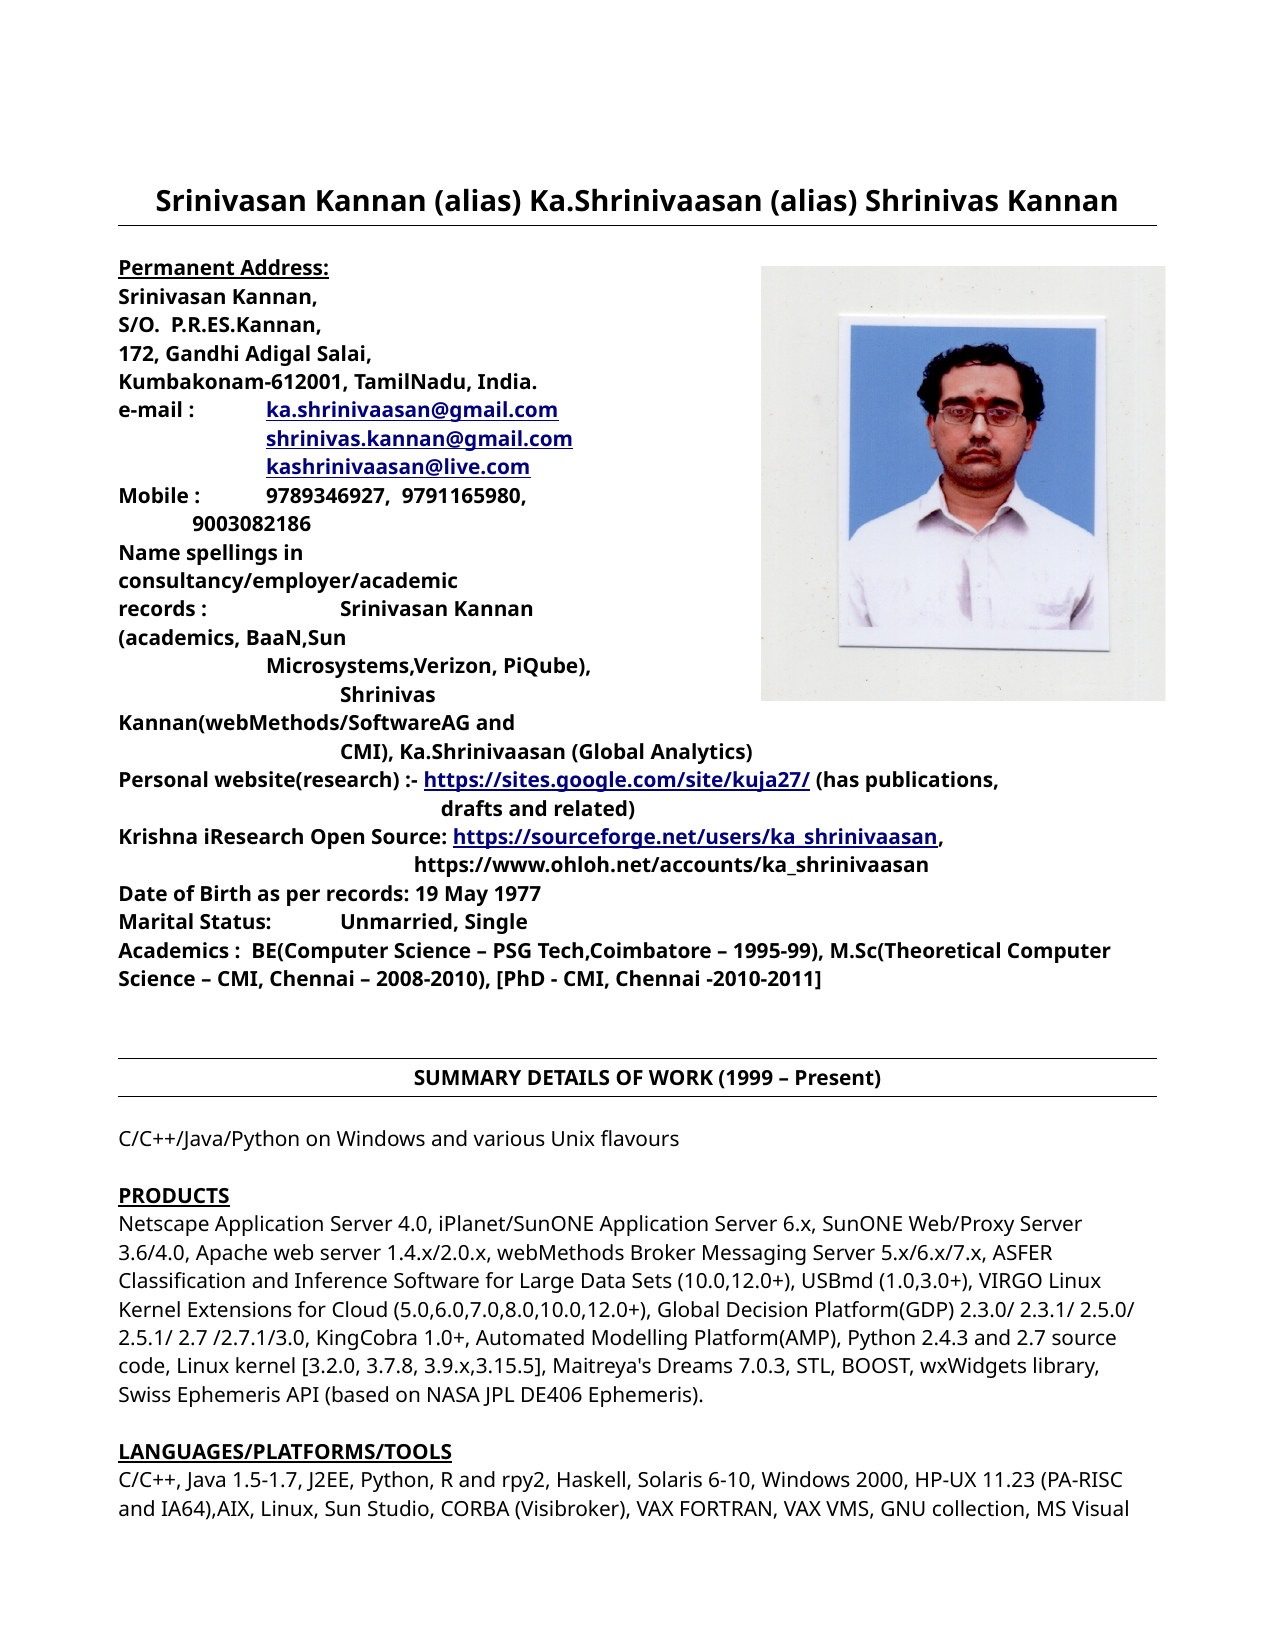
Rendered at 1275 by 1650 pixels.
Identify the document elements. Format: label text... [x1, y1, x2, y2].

text LANGUAGES/PLATFORMS/TOOLS [118, 1437, 1157, 1465]
text Personal website(research) :- https://sites.google.com/site/kuja27/ (has publications, drafts and related) [118, 765, 1157, 822]
text consultancy/employer/academic [118, 566, 651, 594]
text kashrinivaasan@live.com [118, 452, 651, 481]
text PRODUCTS [118, 1181, 1157, 1209]
text Srinivasan Kannan (alias) Ka.Shrinivaasan (alias) Shrinivas Kannan [118, 176, 1157, 225]
text C/C++, Java 1.5-1.7, J2EE, Python, R and rpy2, Haskell, Solaris 6-10, Windows 2000, HP-UX 11.23 (PA-RISC and IA64),AIX, Linux, Sun Studio, CORBA (Visibroker), VAX FORTRAN, VAX VMS, GNU collection, MS Visual [118, 1465, 1157, 1522]
text Krishna iResearch Open Source: https://sourceforge.net/users/ka_shrinivaasan, https://www.ohloh.net/accounts/ka_shrinivaasan [118, 822, 1157, 879]
text 172, Gandhi Adigal Salai, [118, 339, 651, 367]
text SUMMARY DETAILS OF WORK (1999 – Present) [118, 1059, 1157, 1096]
picture [651, 266, 1275, 701]
text Netscape Application Server 4.0, iPlanet/SunONE Application Server 6.x, SunONE Web/Proxy Server 3.6/4.0, Apache web server 1.4.x/2.0.x, webMethods Broker Messaging Server 5.x/6.x/7.x, ASFER Classification and Inference Software for Large Data Sets (10.0,12.0+), USBmd (1.0,3.0+), VIRGO Linux Kernel Extensions for Cloud (5.0,6.0,7.0,8.0,10.0,12.0+), Global Decision Platform(GDP) 2.3.0/ 2.3.1/ 2.5.0/ 2.5.1/ 2.7 /2.7.1/3.0, KingCobra 1.0+, Automated Modelling Platform(AMP), Python 2.4.3 and 2.7 source code, Linux kernel [3.2.0, 3.7.8, 3.9.x,3.15.5], Maitreya's Dreams 7.0.3, STL, BOOST, wxWidgets library, Swiss Ephemeris API (based on NASA JPL DE406 Ephemeris). [118, 1209, 1157, 1408]
text CMI), Ka.Shrinivaasan (Global Analytics) [118, 737, 1157, 765]
text Mobile : 9789346927, 9791165980, 9003082186 [118, 481, 651, 538]
text C/C++/Java/Python on Windows and various Unix flavours [118, 1124, 1157, 1153]
text Date of Birth as per records: 19 May 1977 [118, 879, 1157, 907]
text records : Srinivasan Kannan (academics, BaaN,Sun [118, 594, 651, 651]
text Permanent Address: [118, 253, 1157, 282]
text e-mail : ka.shrinivaasan@gmail.com [118, 396, 651, 424]
text S/O. P.R.ES.Kannan, [118, 310, 651, 339]
text Name spellings in [118, 538, 651, 566]
text Kumbakonam-612001, TamilNadu, India. [118, 367, 651, 396]
text Srinivasan Kannan, [118, 282, 651, 310]
text shrinivas.kannan@gmail.com [118, 424, 651, 452]
text Shrinivas Kannan(webMethods/SoftwareAG and [118, 680, 1157, 737]
text Academics : BE(Computer Science – PSG Tech,Coimbatore – 1995-99), M.Sc(Theoretical Computer Science – CMI, Chennai – 2008-2010), [PhD - CMI, Chennai -2010-2011] [118, 936, 1157, 993]
text Microsystems,Verizon, PiQube), [118, 651, 651, 680]
text Marital Status: Unmarried, Single [118, 907, 1157, 936]
